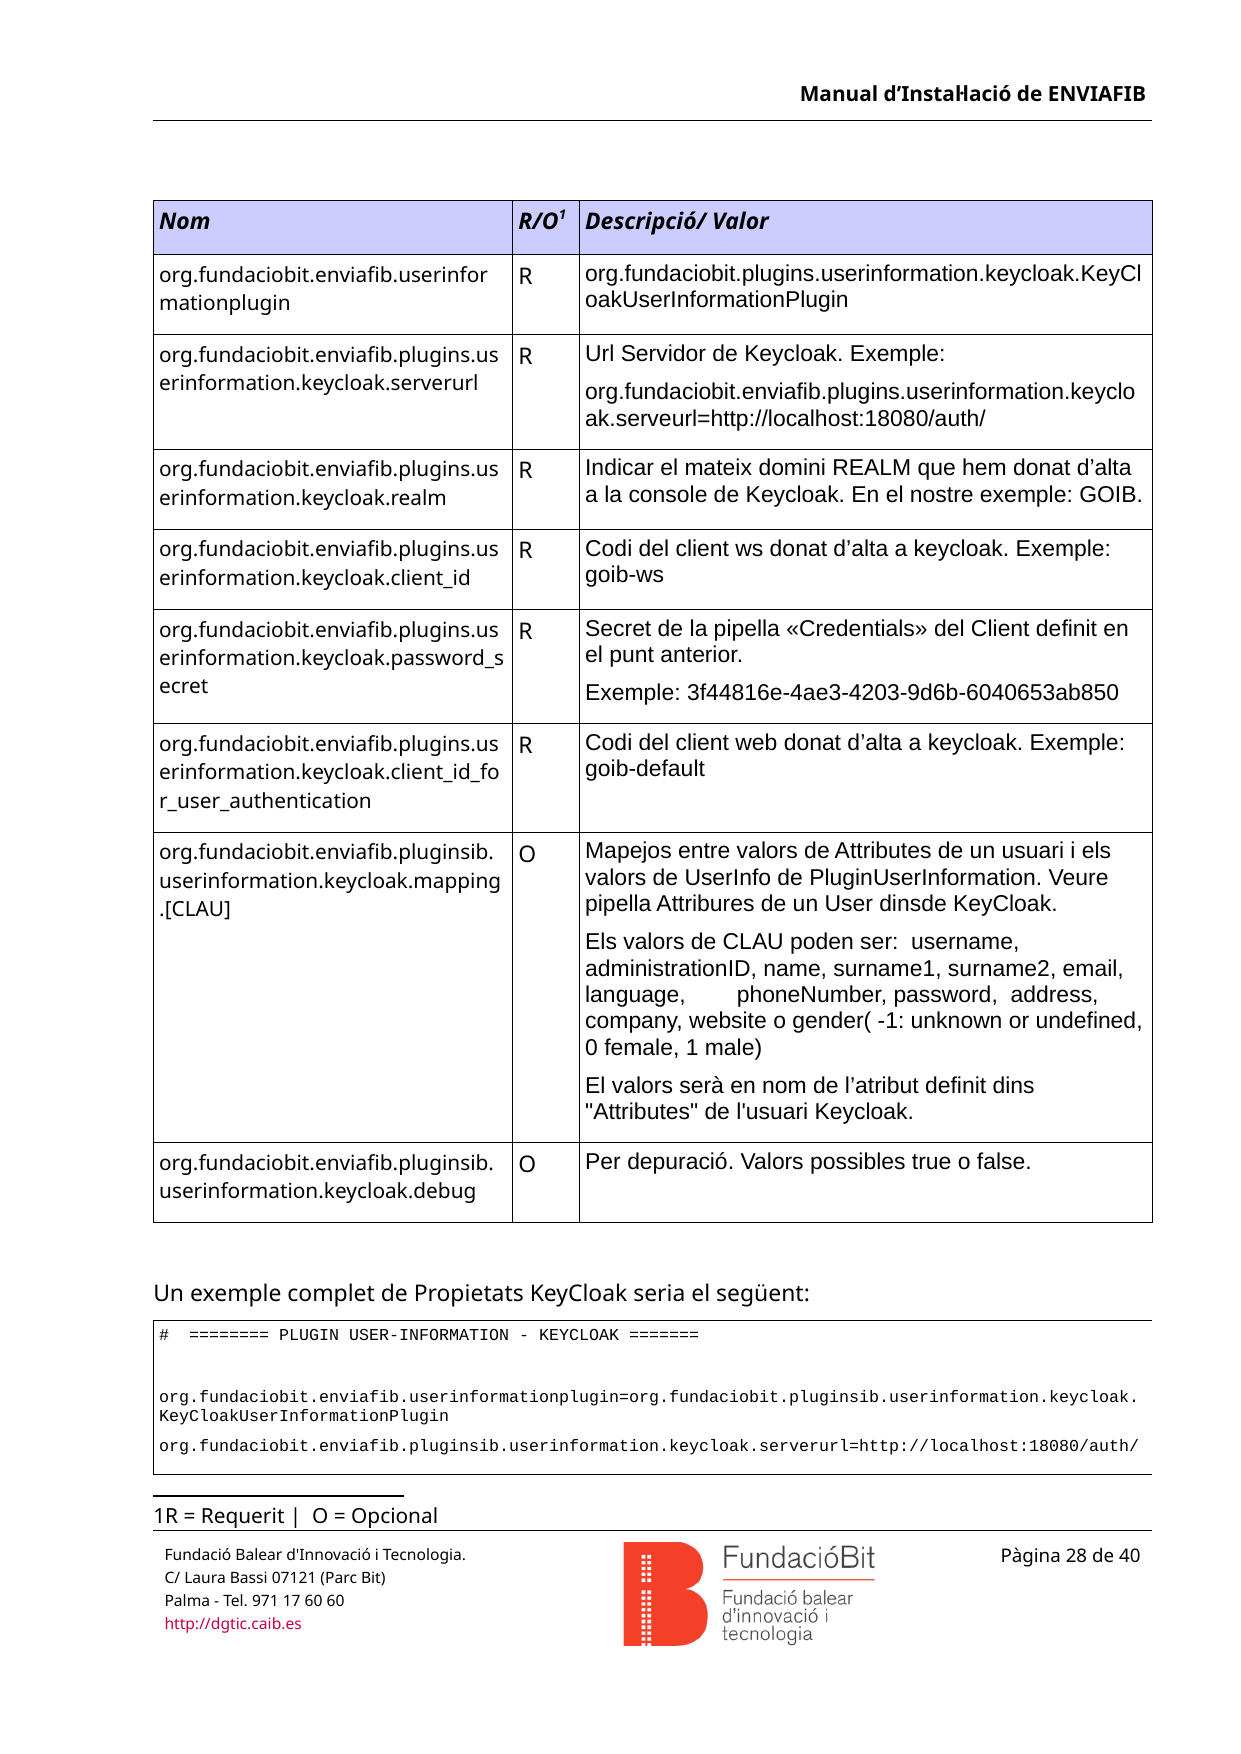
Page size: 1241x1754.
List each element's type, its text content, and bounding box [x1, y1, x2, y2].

table_cell org.fundaciobit.enviafib.pluginsib.userinformation.keycloak.debug [154, 1143, 512, 1222]
table_header Descripció/ Valor [580, 201, 1152, 254]
table_header Nom [154, 201, 512, 254]
table_cell Url Servidor de Keycloak. Exemple: org.fundaciobit.enviafib.plugins.userinformation.keycloak.serveurl=http://localhost:18080/auth/ [580, 335, 1152, 448]
table_cell Mapejos entre valors de Attributes de un usuari i els valors de UserInfo de PluginUserInformation. Veure pipella Attribures de un User dinsde KeyCloak. Els valors de CLAU poden ser: username, administrationID, name, surname1, surname2, email, language, phoneNumber, password, address, company, website o gender( -1: unknown or undefined, 0 female, 1 male) El valors serà en nom de l’atribut definit dins "Attributes" de l'usuari Keycloak. [580, 833, 1152, 1142]
table_cell R [513, 610, 579, 723]
table_cell R [513, 450, 579, 529]
table_cell org.fundaciobit.enviafib.plugins.userinformation.keycloak.realm [154, 450, 512, 529]
table_cell R [513, 724, 579, 832]
table_cell org.fundaciobit.enviafib.pluginsib.userinformation.keycloak.mapping.[CLAU] [154, 833, 512, 1142]
text Un exemple complet de Propietats KeyCloak seria el següent: [153, 1277, 1152, 1308]
table_header # ======== PLUGIN USER-INFORMATION - KEYCLOAK ======= org.fundaciobit.enviafib.userinformationplugin=org.fundaciobit.pluginsib.userinformation.keycloak.KeyCloakUserInformationPlugin org.fundaciobit.enviafib.pluginsib.userinformation.keycloak.serverurl=http://localhost:18080/auth/ [154, 1321, 1152, 1474]
table_cell org.fundaciobit.enviafib.userinformationplugin [154, 255, 512, 334]
table_cell Codi del client ws donat d’alta a keycloak. Exemple: goib-ws [580, 530, 1152, 609]
table_cell Secret de la pipella «Credentials» del Client definit en el punt anterior. Exemple: 3f44816e-4ae3-4203-9d6b-6040653ab850 [580, 610, 1152, 723]
table_cell Codi del client web donat d’alta a keycloak. Exemple: goib-default [580, 724, 1152, 832]
table_cell Indicar el mateix domini REALM que hem donat d’alta a la console de Keycloak. En el nostre exemple: GOIB. [580, 450, 1152, 529]
table_cell org.fundaciobit.enviafib.plugins.userinformation.keycloak.client_id [154, 530, 512, 609]
picture [623, 1542, 875, 1646]
table_cell R [513, 255, 579, 334]
table_cell org.fundaciobit.enviafib.plugins.userinformation.keycloak.password_secret [154, 610, 512, 723]
table_cell Per depuració. Valors possibles true o false. [580, 1143, 1152, 1222]
table_cell org.fundaciobit.enviafib.plugins.userinformation.keycloak.client_id_for_user_authentication [154, 724, 512, 832]
table_cell O [513, 1143, 579, 1222]
table_cell org.fundaciobit.plugins.userinformation.keycloak.KeyCloakUserInformationPlugin [580, 255, 1152, 334]
table_cell R [513, 530, 579, 609]
table_cell org.fundaciobit.enviafib.plugins.userinformation.keycloak.serverurl [154, 335, 512, 448]
table_cell R [513, 335, 579, 448]
table_cell O [513, 833, 579, 1142]
table_header R/O [513, 201, 579, 254]
